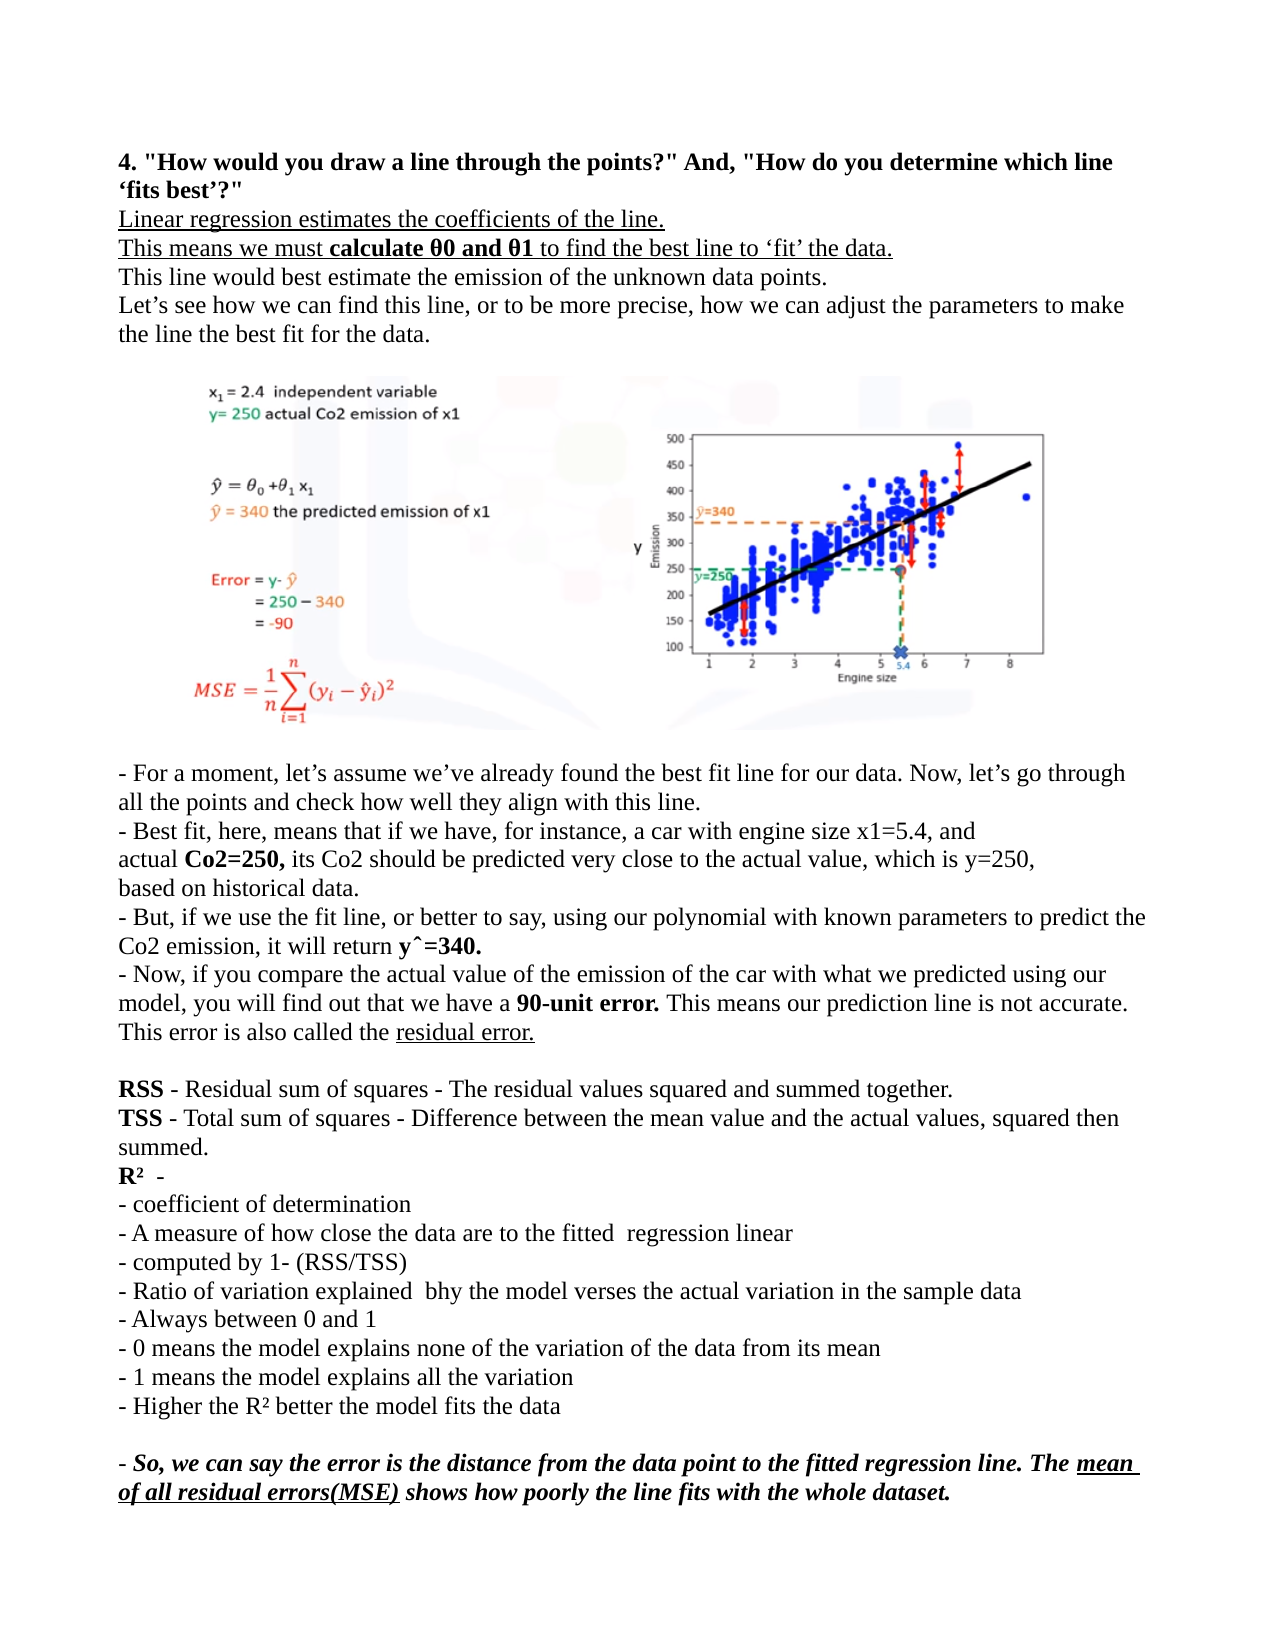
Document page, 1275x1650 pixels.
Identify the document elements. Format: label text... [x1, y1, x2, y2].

text R² - [118, 1161, 1157, 1189]
text TSS - Total sum of squares - Difference between the mean value and the actual values, squared then summed. [118, 1103, 1157, 1161]
text - 0 means the model explains none of the variation of the data from its mean [118, 1333, 1157, 1362]
picture [183, 376, 1057, 730]
text based on historical data. [118, 873, 1157, 902]
text - But, if we use the fit line, or better to say, using our polynomial with known parameters to predict the Co2 emission, it will return y ̂ =340. [118, 902, 1157, 959]
text - Always between 0 and 1 [118, 1304, 1157, 1333]
text - Now, if you compare the actual value of the emission of the car with what we predicted using our model, you will find out that we have a 90-unit error. This means our prediction line is not accurate. This error is also called the residual error. [118, 959, 1157, 1046]
text - Best fit, here, means that if we have, for instance, a car with engine size x1=5.4, and [118, 816, 1157, 844]
text - coefficient of determination [118, 1189, 1157, 1218]
text - computed by 1- (RSS/TSS) [118, 1247, 1157, 1276]
text RSS - Residual sum of squares - The residual values squared and summed together. [118, 1074, 1157, 1103]
text - 1 means the model explains all the variation [118, 1362, 1157, 1391]
text - A measure of how close the data are to the fitted regression linear [118, 1218, 1157, 1247]
text actual Co2=250, its Co2 should be predicted very close to the actual value, which is y=250, [118, 844, 1157, 873]
text - So, we can say the error is the distance from the data point to the fitted regression line. The mean of all residual errors(MSE) shows how poorly the line fits with the whole dataset. [118, 1448, 1157, 1506]
text Linear regression estimates the coefficients of the line. [118, 204, 1157, 233]
text This means we must calculate θ0 and θ1 to find the best line to ‘fit’ the data. [118, 233, 1157, 262]
text This line would best estimate the emission of the unknown data points. [118, 262, 1157, 291]
text - Higher the R² better the model fits the data [118, 1391, 1157, 1419]
text Let’s see how we can find this line, or to be more precise, how we can adjust the parameters to make the line the best fit for the data. [118, 291, 1157, 348]
text - Ratio of variation explained bhy the model verses the actual variation in the sample data [118, 1276, 1157, 1304]
text - For a moment, let’s assume we’ve already found the best fit line for our data. Now, let’s go through all the points and check how well they align with this line. [118, 758, 1157, 816]
text 4. "How would you draw a line through the points?" And, "How do you determine which line ‘fits best’?" [118, 147, 1157, 204]
